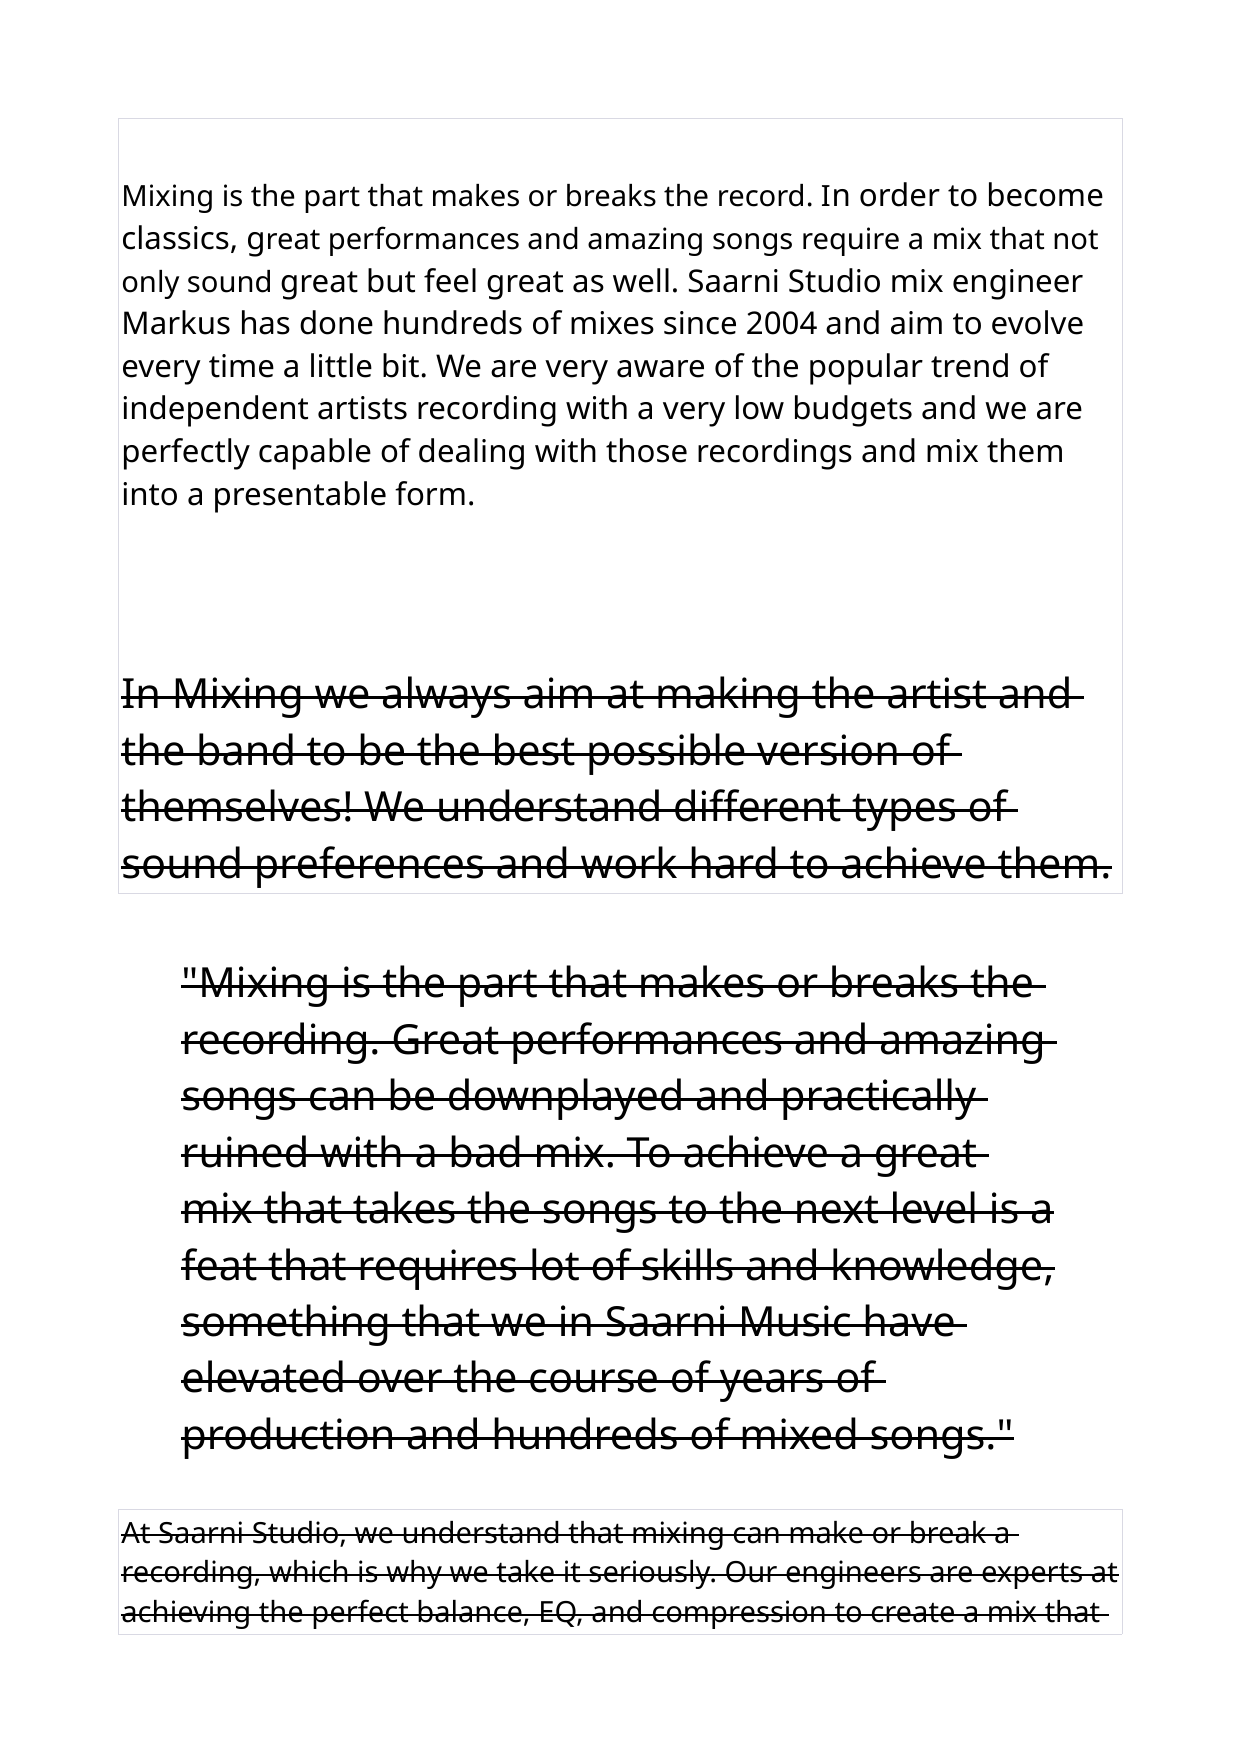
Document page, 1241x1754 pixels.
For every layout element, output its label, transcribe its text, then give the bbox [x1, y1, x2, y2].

text At Saarni Studio, we understand that mixing can make or break a recording, which is why we take it seriously. Our engineers are experts at achieving the perfect balance, EQ, and compression to create a mix that [119, 1510, 1122, 1634]
text "Mixing is the part that makes or breaks the recording. Great performances and amazing songs can be downplayed and practically ruined with a bad mix. To achieve a great mix that takes the songs to the next level is a feat that requires lot of skills and knowledge, something that we in Saarni Music have elevated over the course of years of production and hundreds of mixed songs." [181, 953, 1059, 1461]
text Mixing is the part that makes or breaks the record. In order to become classics, great performances and amazing songs require a mix that not only sound great but feel great as well. Saarni Studio mix engineer Markus has done hundreds of mixes since 2004 and aim to evolve every time a little bit. We are very aware of the popular trend of independent artists recording with a very low budgets and we are perfectly capable of dealing with those recordings and mix them into a presentable form. [119, 170, 1122, 514]
text In Mixing we always aim at making the artist and the band to be the best possible version of themselves! We understand different types of sound preferences and work hard to achieve them. [119, 662, 1122, 893]
